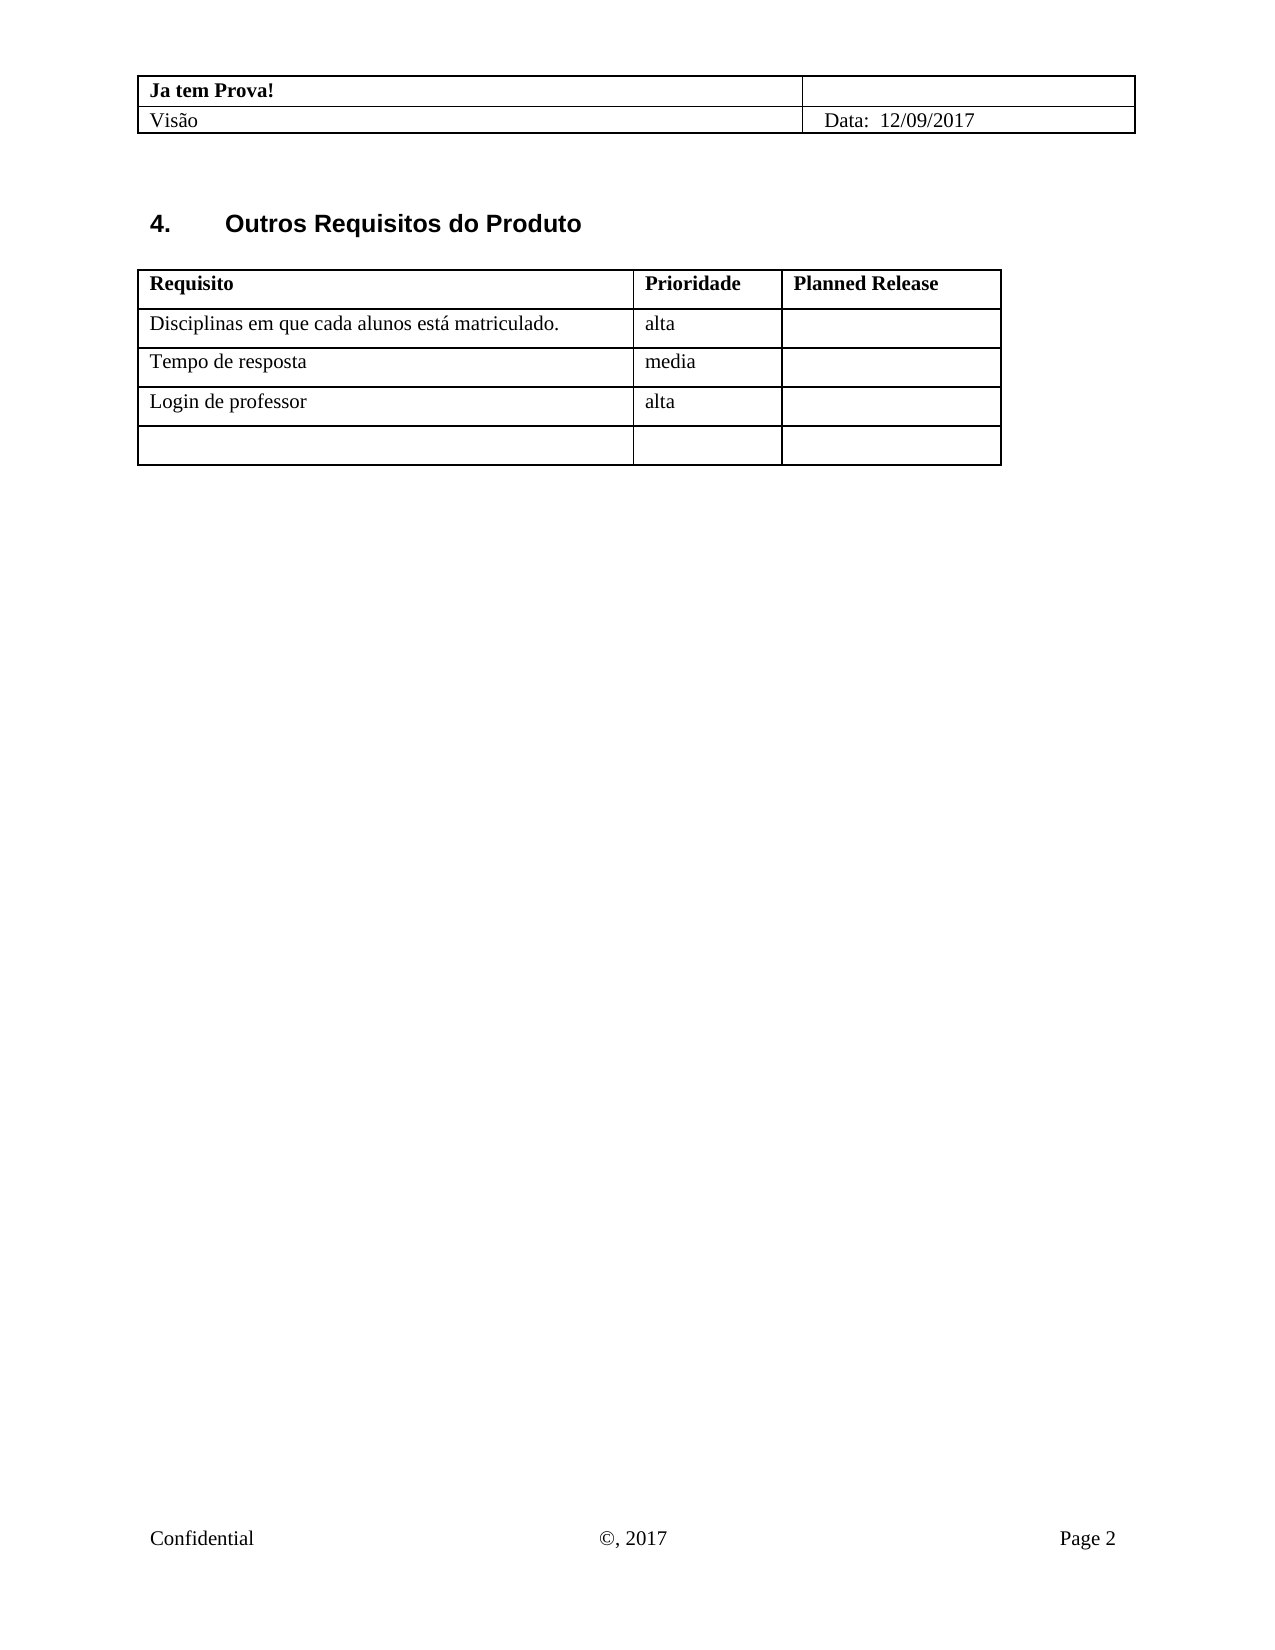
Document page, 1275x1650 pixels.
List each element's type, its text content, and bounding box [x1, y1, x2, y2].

table_header Requisito [139, 271, 633, 308]
table_cell [139, 427, 633, 464]
table_cell [634, 427, 781, 464]
table_cell Login de professor [139, 388, 633, 425]
table_cell [783, 349, 1000, 386]
table_cell alta [634, 388, 781, 425]
table_cell alta [634, 310, 781, 347]
table_cell [783, 310, 1000, 347]
table_cell [783, 427, 1000, 464]
table_header Planned Release [783, 271, 1000, 308]
table_cell [783, 388, 1000, 425]
table_header Prioridade [634, 271, 781, 308]
table_cell media [634, 349, 781, 386]
table_cell Disciplinas em que cada alunos está matriculado. [139, 310, 633, 347]
table_cell Tempo de resposta [139, 349, 633, 386]
subtitle Outros Requisitos do Produto [150, 209, 1125, 238]
